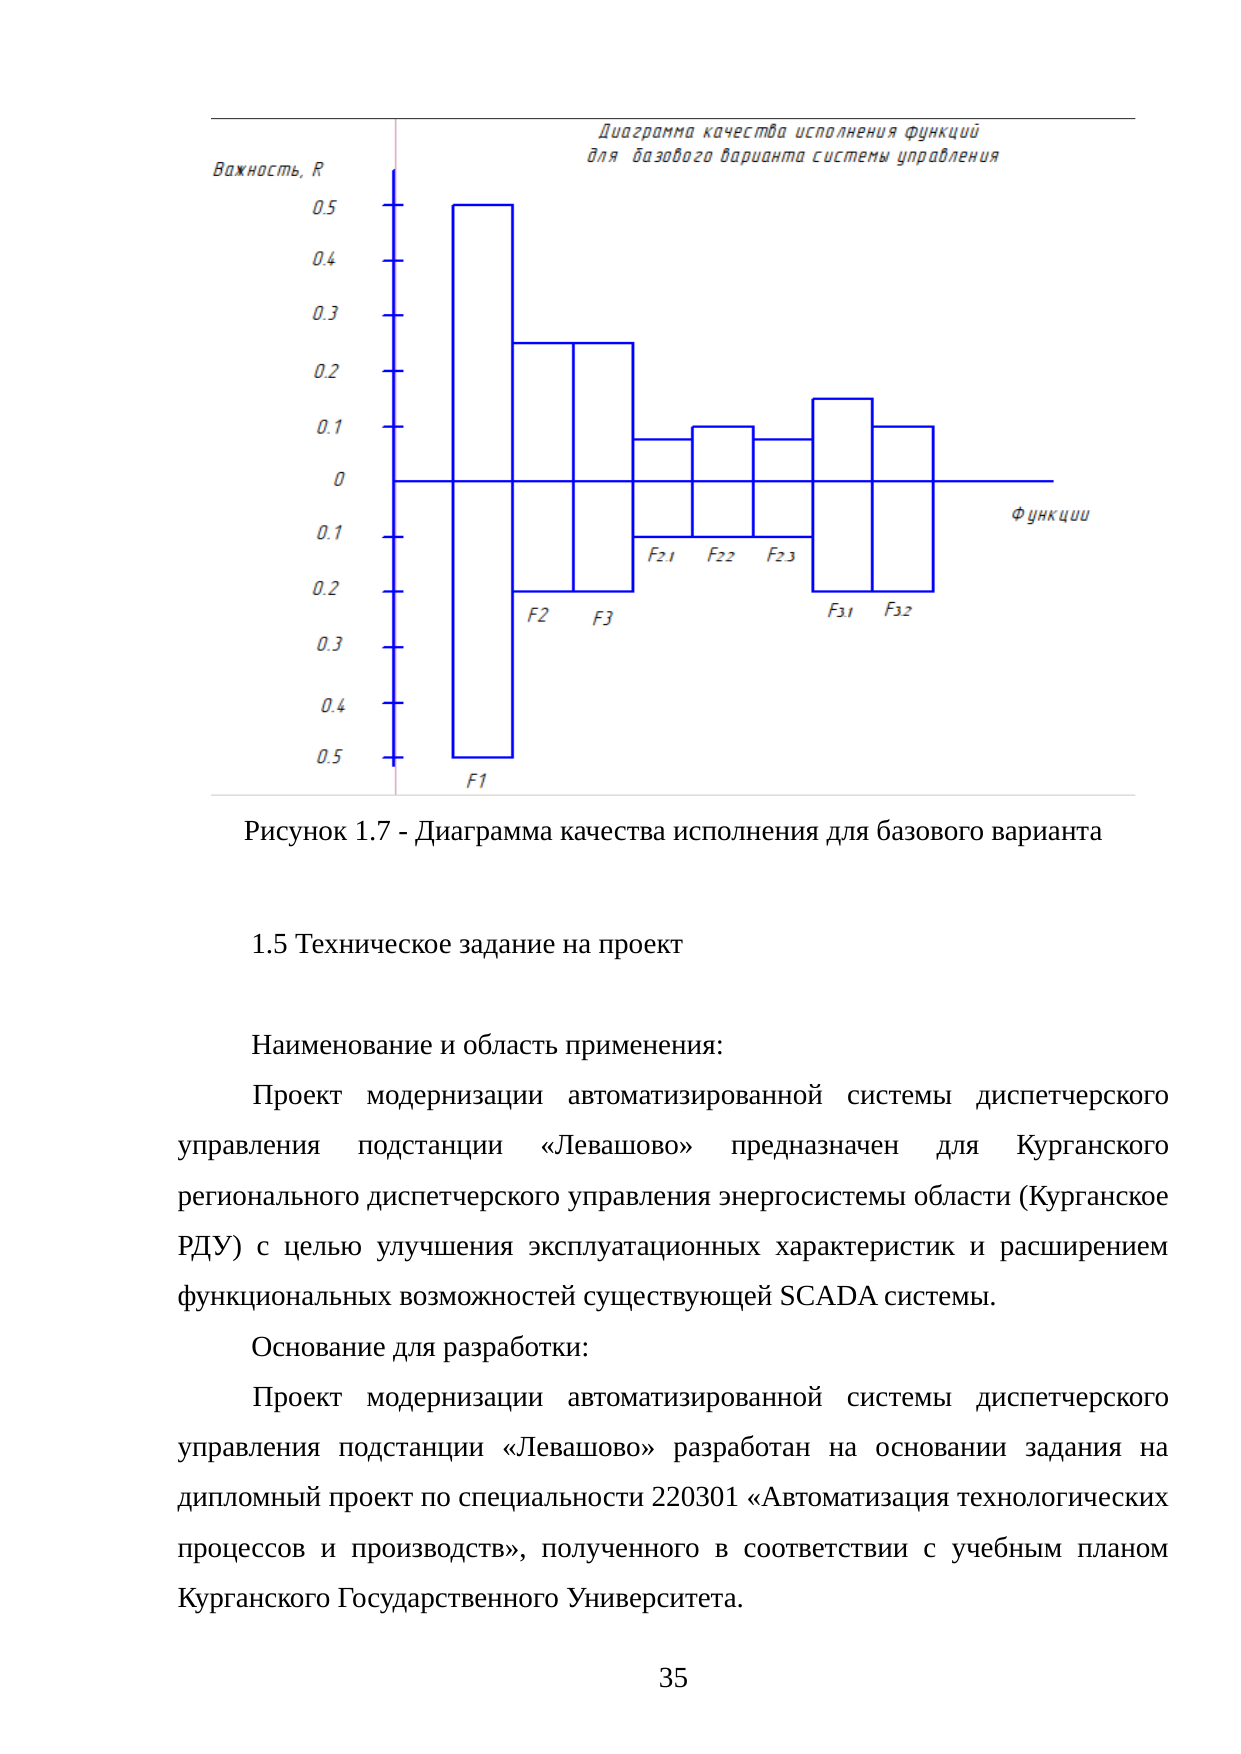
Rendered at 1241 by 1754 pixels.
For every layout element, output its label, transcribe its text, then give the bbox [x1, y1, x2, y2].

text Проект модернизации автоматизированной системы диспетчерского управления подстанции «Левашово» предназначен для Курганского регионального диспетчерского управления энергосистемы области (Курганское РДУ) с целью улучшения эксплуатационных характеристик и расширением функциональных возможностей существующей SCADA системы. [177, 1077, 1169, 1312]
text Наименование и область применения: [177, 1027, 1169, 1060]
text Основание для разработки: [177, 1329, 1169, 1362]
picture [211, 118, 1136, 797]
text Проект модернизации автоматизированной системы диспетчерского управления подстанции «Левашово» разработан на основании задания на дипломный проект по специальности 220301 «Автоматизация технологических процессов и производств», полученного в соответствии с учебным планом Курганского Государственного Университета. [177, 1379, 1169, 1614]
text 1.5 Техническое задание на проект [177, 926, 1169, 960]
text Рисунок 1.7 - Диаграмма качества исполнения для базового варианта [177, 118, 1169, 847]
